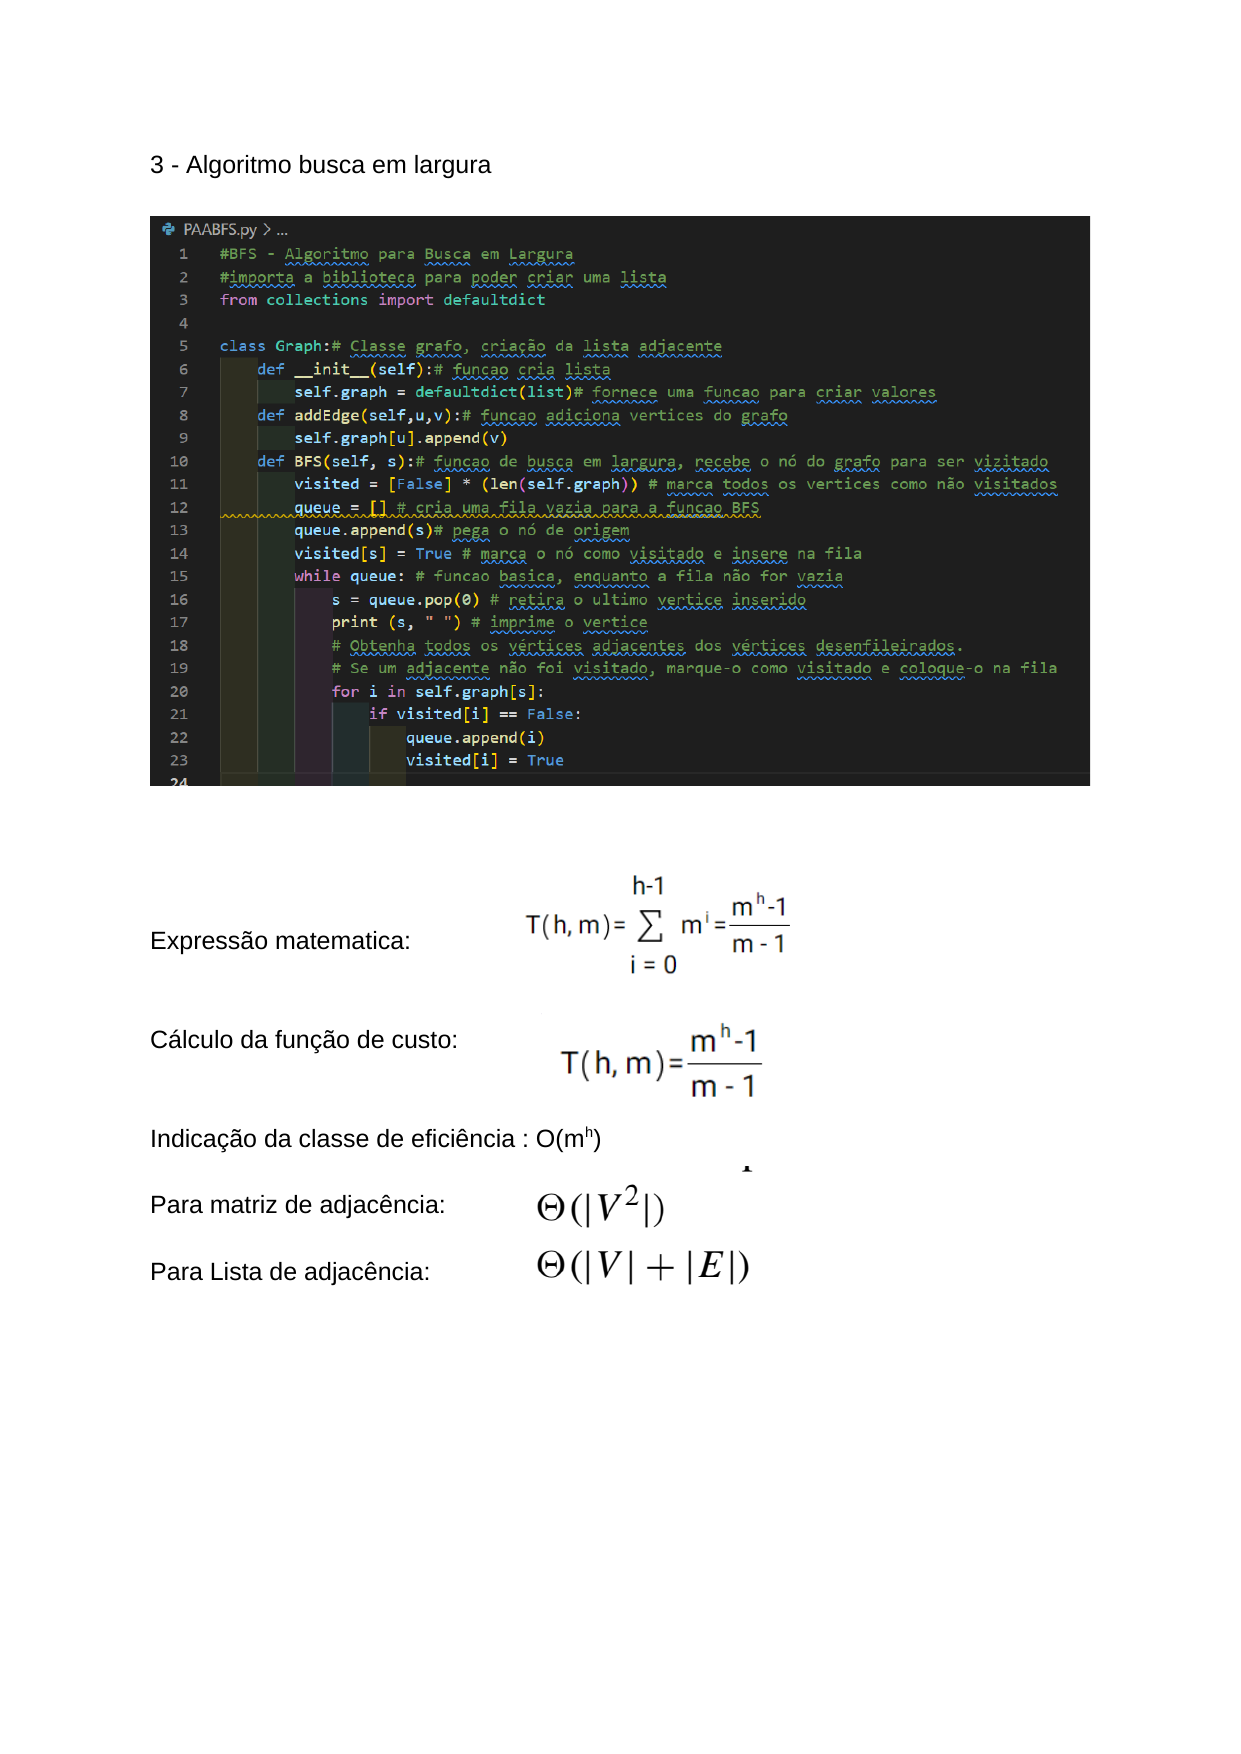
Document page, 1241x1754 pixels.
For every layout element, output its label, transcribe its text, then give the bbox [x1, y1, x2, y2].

picture [504, 1166, 766, 1307]
text Cálculo da função de custo: [150, 1025, 541, 1054]
text [791, 926, 1090, 955]
text [766, 1256, 1090, 1285]
picture [514, 866, 791, 986]
picture [150, 216, 1091, 786]
text [775, 1025, 1090, 1054]
text Para Lista de adjacência: [150, 1256, 504, 1285]
text [766, 1190, 1090, 1219]
text Indicação da classe de eficiência : O(mh) [150, 1124, 1090, 1153]
picture [541, 1013, 775, 1111]
text Para matriz de adjacência: [150, 1190, 504, 1219]
text Expressão matematica: [150, 926, 514, 955]
text 3 - Algoritmo busca em largura [150, 150, 1090, 179]
